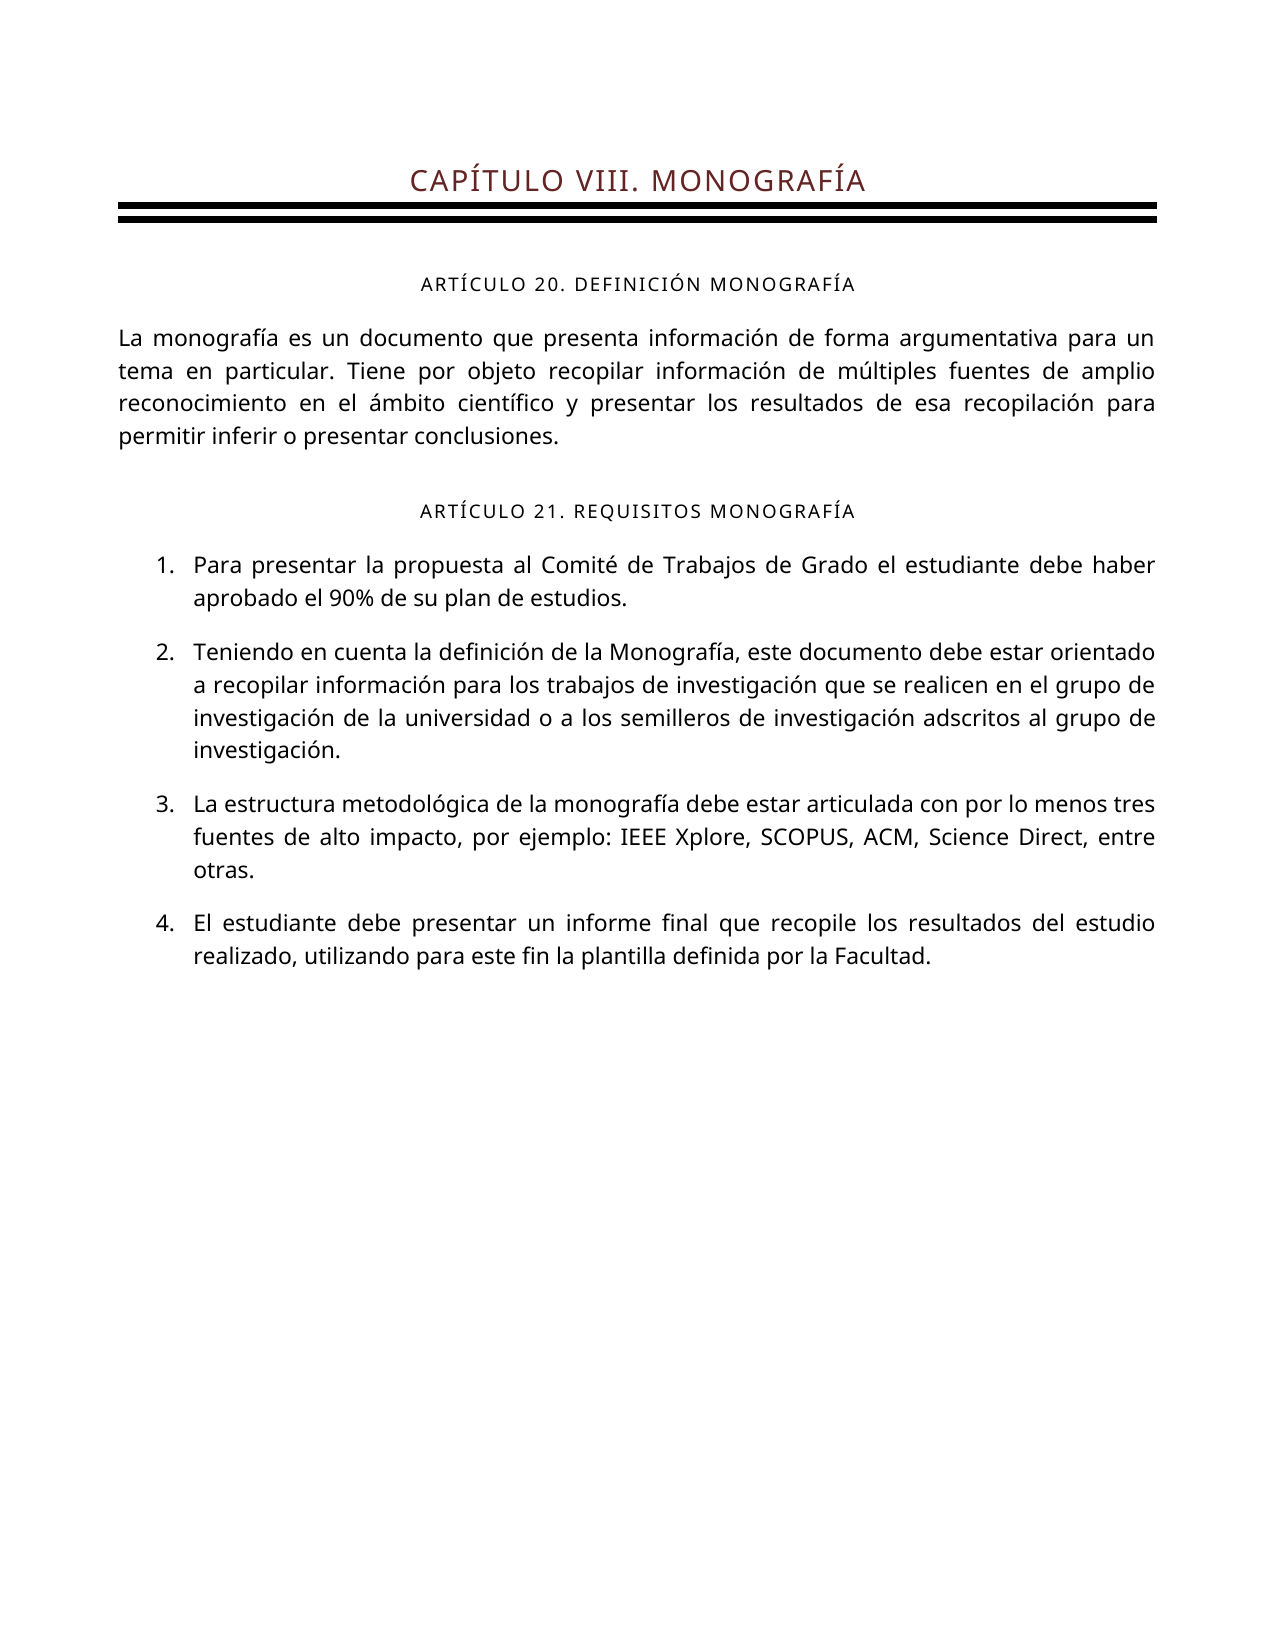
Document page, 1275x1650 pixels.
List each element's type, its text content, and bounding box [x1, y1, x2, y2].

list El estudiante debe presentar un informe final que recopile los resultados del estudio realizado, utilizando para este fin la plantilla definida por la Facultad. [156, 907, 1157, 971]
list La estructura metodológica de la monografía debe estar articulada con por lo menos tres fuentes de alto impacto, por ejemplo: IEEE Xplore, SCOPUS, ACM, Science Direct, entre otras. [156, 788, 1157, 885]
subtitle [118, 209, 1157, 216]
subtitle Capítulo vIiI. MONOGRAFÍA [118, 160, 1157, 202]
list Para presentar la propuesta al Comité de Trabajos de Grado el estudiante debe haber aprobado el 90% de su plan de estudios. [156, 549, 1157, 613]
subtitle Artículo 21. REQUISITOS Monografía [118, 499, 1157, 524]
subtitle Artículo 20. Definición Monografía [118, 271, 1157, 297]
text La monografía es un documento que presenta información de forma argumentativa para un tema en particular. Tiene por objeto recopilar información de múltiples fuentes de amplio reconocimiento en el ámbito científico y presentar los resultados de esa recopilación para permitir inferir o presentar conclusiones. [118, 322, 1157, 451]
list Teniendo en cuenta la definición de la Monografía, este documento debe estar orientado a recopilar información para los trabajos de investigación que se realicen en el grupo de investigación de la universidad o a los semilleros de investigación adscritos al grupo de investigación. [156, 636, 1157, 766]
